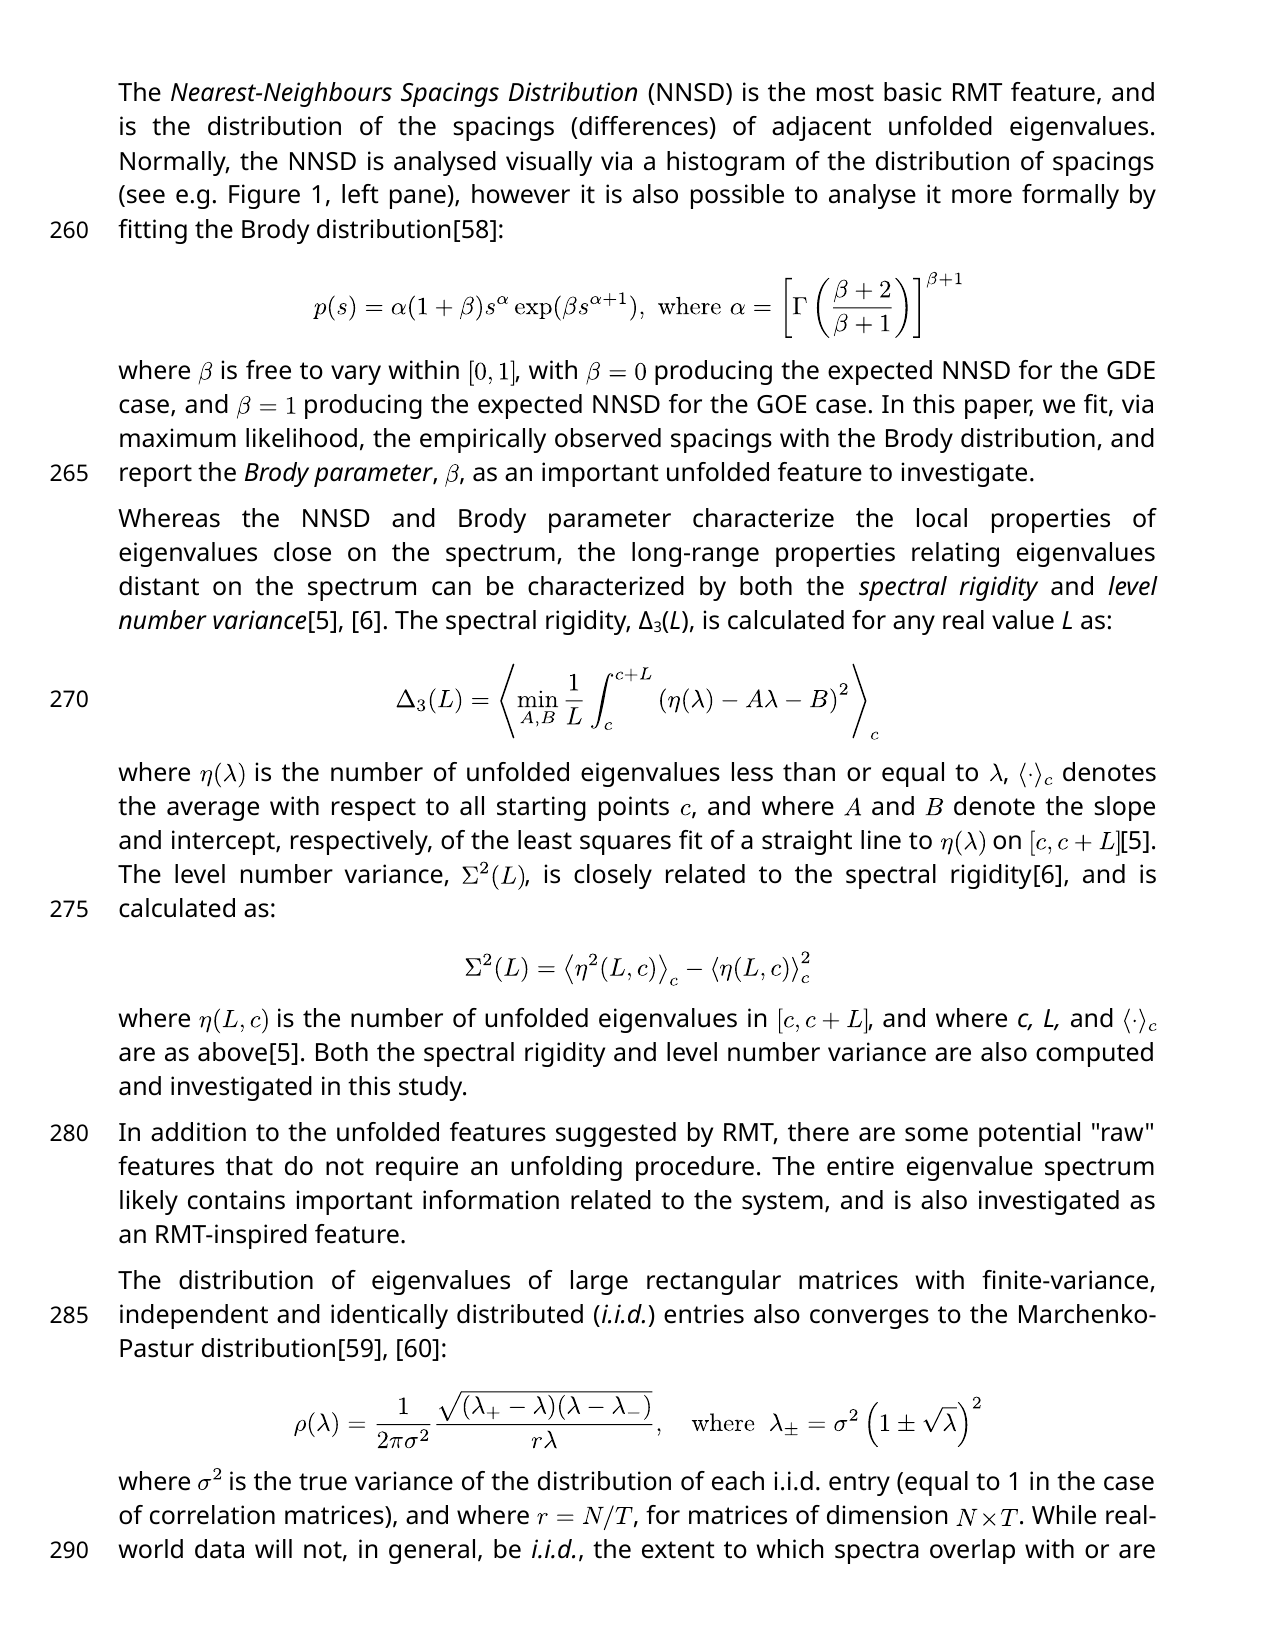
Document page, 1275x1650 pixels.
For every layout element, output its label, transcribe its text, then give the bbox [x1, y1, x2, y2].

text The Nearest-Neighbours Spacings Distribution (NNSD) is the most basic RMT feature, and is the distribution of the spacings (differences) of adjacent unfolded eigenvalues. Normally, the NNSD is analysed visually via a histogram of the distribution of spacings (see e.g. Figure 1, left pane), however it is also possible to analyse it more formally by fitting the Brody distribution[58]: [118, 75, 1157, 245]
text where is the number of unfolded eigenvalues less than or equal to , denotes the average with respect to all starting points , and where and denote the slope and intercept, respectively, of the least squares fit of a straight line to on [5]. The level number variance, , is closely related to the spectral rigidity[6], and is calculated as: [118, 754, 1157, 925]
text where is the true variance of the distribution of each i.i.d. entry (equal to 1 in the case of correlation matrices), and where , for matrices of dimension . While real-world data will not, in general, be i.i.d., the extent to which spectra overlap with or are [118, 1463, 1157, 1565]
text The distribution of eigenvalues of large rectangular matrices with finite-variance, independent and identically distributed (i.i.d.) entries also converges to the Marchenko-Pastur distribution[59], [60]: [118, 1262, 1157, 1365]
text where is free to vary within , with producing the expected NNSD for the GDE case, and producing the expected NNSD for the GOE case. In this paper, we fit, via maximum likelihood, the empirically observed spacings with the Brody distribution, and report the Brody parameter, , as an important unfolded feature to investigate. [118, 353, 1157, 489]
text where is the number of unfolded eigenvalues in , and where c, L, and are as above[5]. Both the spectral rigidity and level number variance are also computed and investigated in this study. [118, 1001, 1157, 1103]
text Whereas the NNSD and Brody parameter characterize the local properties of eigenvalues close on the spectrum, the long-range properties relating eigenvalues distant on the spectrum can be characterized by both the spectral rigidity and level number variance[5], [6]. The spectral rigidity, Δ3(L), is calculated for any real value L as: [118, 501, 1157, 637]
text In addition to the unfolded features suggested by RMT, there are some potential "raw" features that do not require an unfolding procedure. The entire eigenvalue spectrum likely contains important information related to the system, and is also investigated as an RMT-inspired feature. [118, 1114, 1157, 1251]
